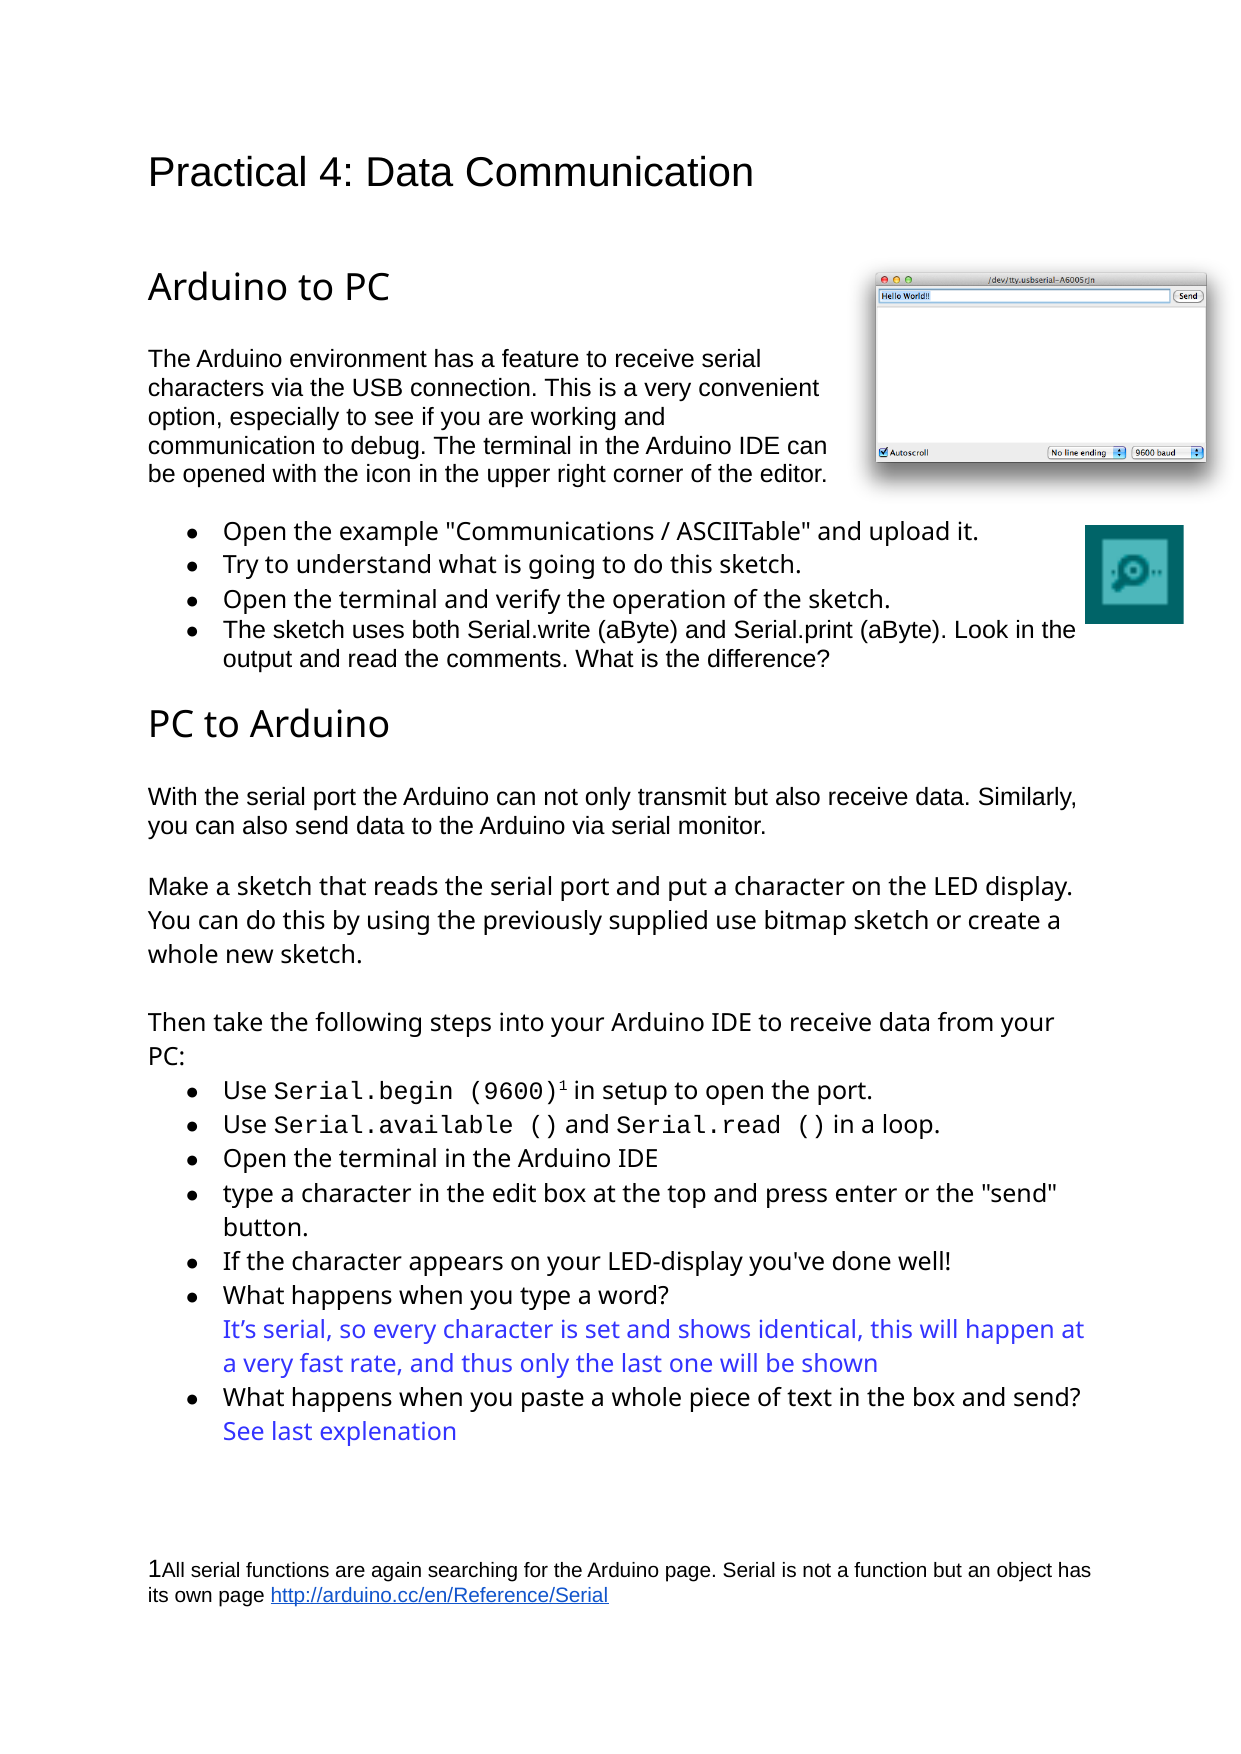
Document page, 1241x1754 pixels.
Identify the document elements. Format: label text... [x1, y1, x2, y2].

list All serial functions are again searching for the Arduino page. Serial is not a function but an object has its own page http://arduino.cc/en/Reference/Serial [148, 1554, 1093, 1606]
list What happens when you paste a whole piece of text in the box and send? [185, 1379, 1093, 1414]
list Open the terminal in the Arduino IDE [185, 1141, 1093, 1175]
list Open the terminal and verify the operation of the sketch. [185, 581, 1085, 615]
text With the serial port the Arduino can not only transmit but also receive data. Similarly, you can also send data to the Arduino via serial monitor. [148, 782, 1093, 839]
list If the character appears on your LED-display you've done well! [185, 1243, 1093, 1277]
list type a character in the edit box at the top and press enter or the "send" button. [185, 1175, 1093, 1243]
list Use Serial.available () and Serial.read () in a loop. [185, 1107, 1093, 1141]
subtitle Practical 4: Data Communication [148, 148, 1093, 196]
list Try to understand what is going to do this sketch. [185, 547, 1085, 581]
list Use Serial.begin (9600) in setup to open the port. [185, 1073, 1093, 1107]
list The sketch uses both Serial.write (aByte) and Serial.print (aByte). Look in the output and read the comments. What is the difference? [185, 615, 1093, 673]
list See last explenation [185, 1414, 1093, 1448]
picture [1085, 525, 1184, 624]
text Then take the following steps into your Arduino IDE to receive data from your PC: [148, 1004, 1093, 1073]
picture [842, 252, 1240, 509]
list It’s serial, so every character is set and shows identical, this will happen at a very fast rate, and thus only the last one will be shown [185, 1311, 1093, 1379]
text The Arduino environment has a feature to receive serial characters via the USB connection. This is a very convenient option, especially to see if you are working and communication to debug. The terminal in the Arduino IDE can be opened with the icon in the upper right corner of the editor. [148, 344, 842, 488]
subtitle PC to Arduino [148, 698, 1093, 749]
text Make a sketch that reads the serial port and put a character on the LED display. You can do this by using the previously supplied use bitmap sketch or create a whole new sketch. [148, 868, 1093, 970]
list Open the example "Communications / ASCIITable" and upload it. [185, 513, 1093, 547]
list What happens when you type a word? [185, 1277, 1093, 1311]
subtitle Arduino to PC [148, 260, 842, 311]
